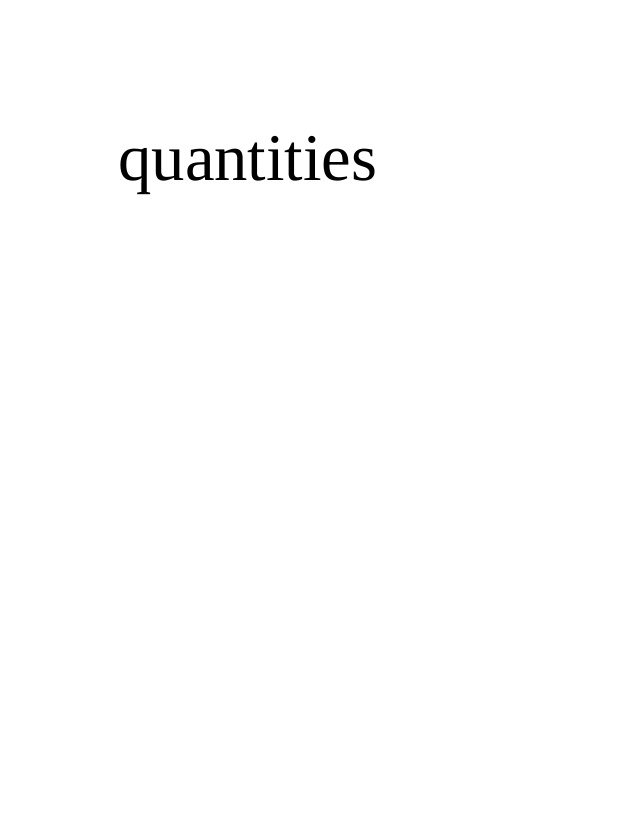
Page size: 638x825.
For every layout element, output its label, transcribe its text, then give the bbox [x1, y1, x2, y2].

text quantities [118, 118, 519, 195]
